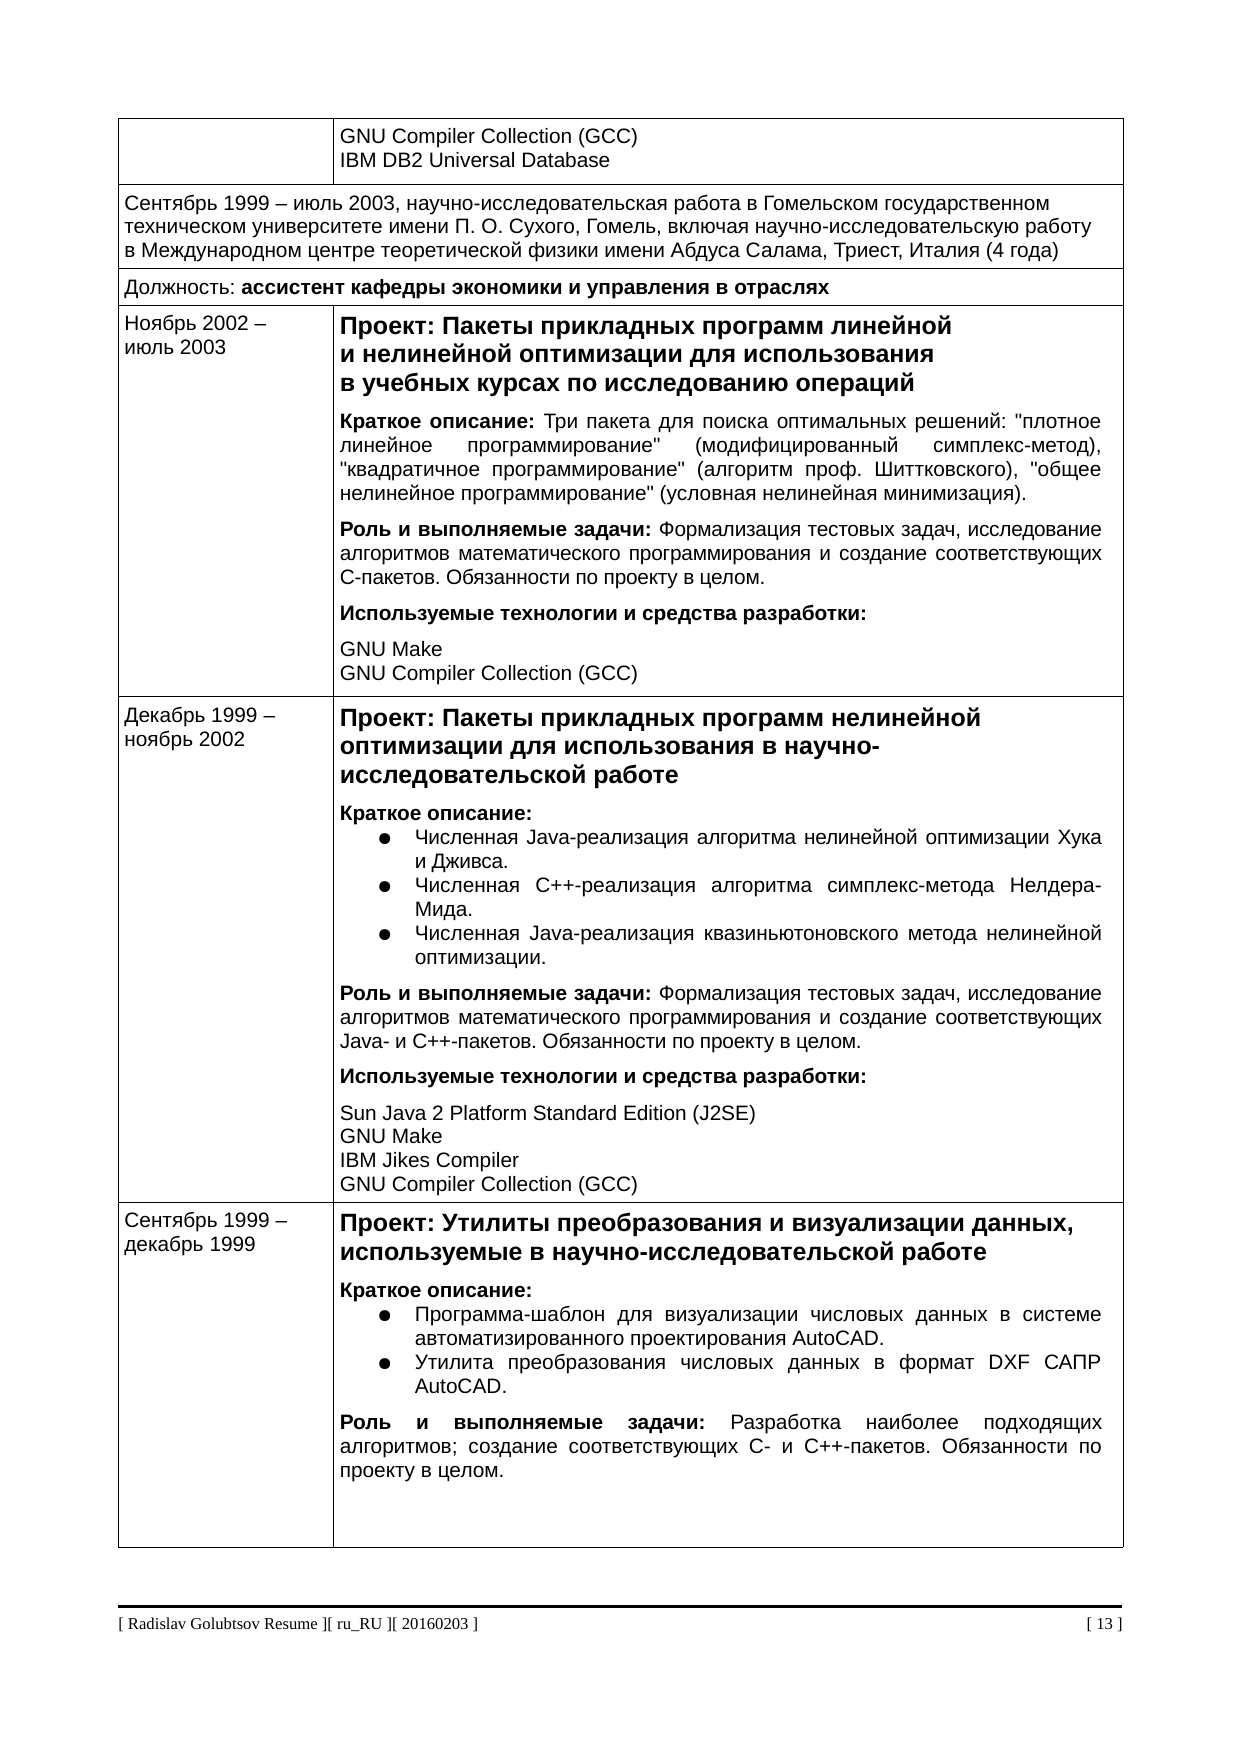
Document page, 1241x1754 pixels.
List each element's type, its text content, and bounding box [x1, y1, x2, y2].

table_cell Проект: Утилиты преобразования и визуализации данных, используемые в научно-исследовательской работе Краткое описание: Программа-шаблон для визуализации числовых данных в системе автоматизированного проектирования AutoCAD. Утилита преобразования числовых данных в формат DXF САПР AutoCAD. Роль и выполняемые задачи: Разработка наиболее подходящих алгоритмов; создание соответствующих C- и C++-пакетов. Обязанности по проекту в целом. [334, 1203, 1123, 1547]
table_cell Проект: Пакеты прикладных программ линейной и нелинейной оптимизации для использования в учебных курсах по исследованию операций Краткое описание: Три пакета для поиска оптимальных решений: "плотное линейное программирование" (модифицированный симплекс-метод), "квадратичное программирование" (алгоритм проф. Шиттковского), "общее нелинейное программирование" (условная нелинейная минимизация). Роль и выполняемые задачи: Формализация тестовых задач, исследование алгоритмов математического программирования и создание соответствующих C-пакетов. Обязанности по проекту в целом. Используемые технологии и средства разработки: GNU Make GNU Compiler Collection (GCC) [334, 306, 1123, 696]
table_cell Сентябрь 1999 – июль 2003, научно-исследовательская работа в Гомельском государственном техническом университете имени П. О. Сухого, Гомель, включая научно-исследовательскую работу в Международном центре теоретической физики имени Абдуса Салама, Триест, Италия (4 года) [119, 185, 1123, 268]
table_cell [119, 119, 333, 184]
table_cell Проект: Пакеты прикладных программ нелинейной оптимизации для использования в научно-исследовательской работе Краткое описание: Численная Java-реализация алгоритма нелинейной оптимизации Хука и Дживса. Численная C++-реализация алгоритма симплекс-метода Нелдера-Мида. Численная Java-реализация квазиньютоновского метода нелинейной оптимизации. Роль и выполняемые задачи: Формализация тестовых задач, исследование алгоритмов математического программирования и создание соответствующих Java- и C++-пакетов. Обязанности по проекту в целом. Используемые технологии и средства разработки: Sun Java 2 Platform Standard Edition (J2SE) GNU Make IBM Jikes Compiler GNU Compiler Collection (GCC) [334, 697, 1123, 1202]
table_cell Сентябрь 1999 – декабрь 1999 [119, 1203, 333, 1547]
table_cell GNU Compiler Collection (GCC) IBM DB2 Universal Database [334, 119, 1123, 184]
table_cell Декабрь 1999 – ноябрь 2002 [119, 697, 333, 1202]
table_cell Должность: ассистент кафедры экономики и управления в отраслях [119, 269, 1123, 304]
table_cell Ноябрь 2002 – июль 2003 [119, 306, 333, 696]
